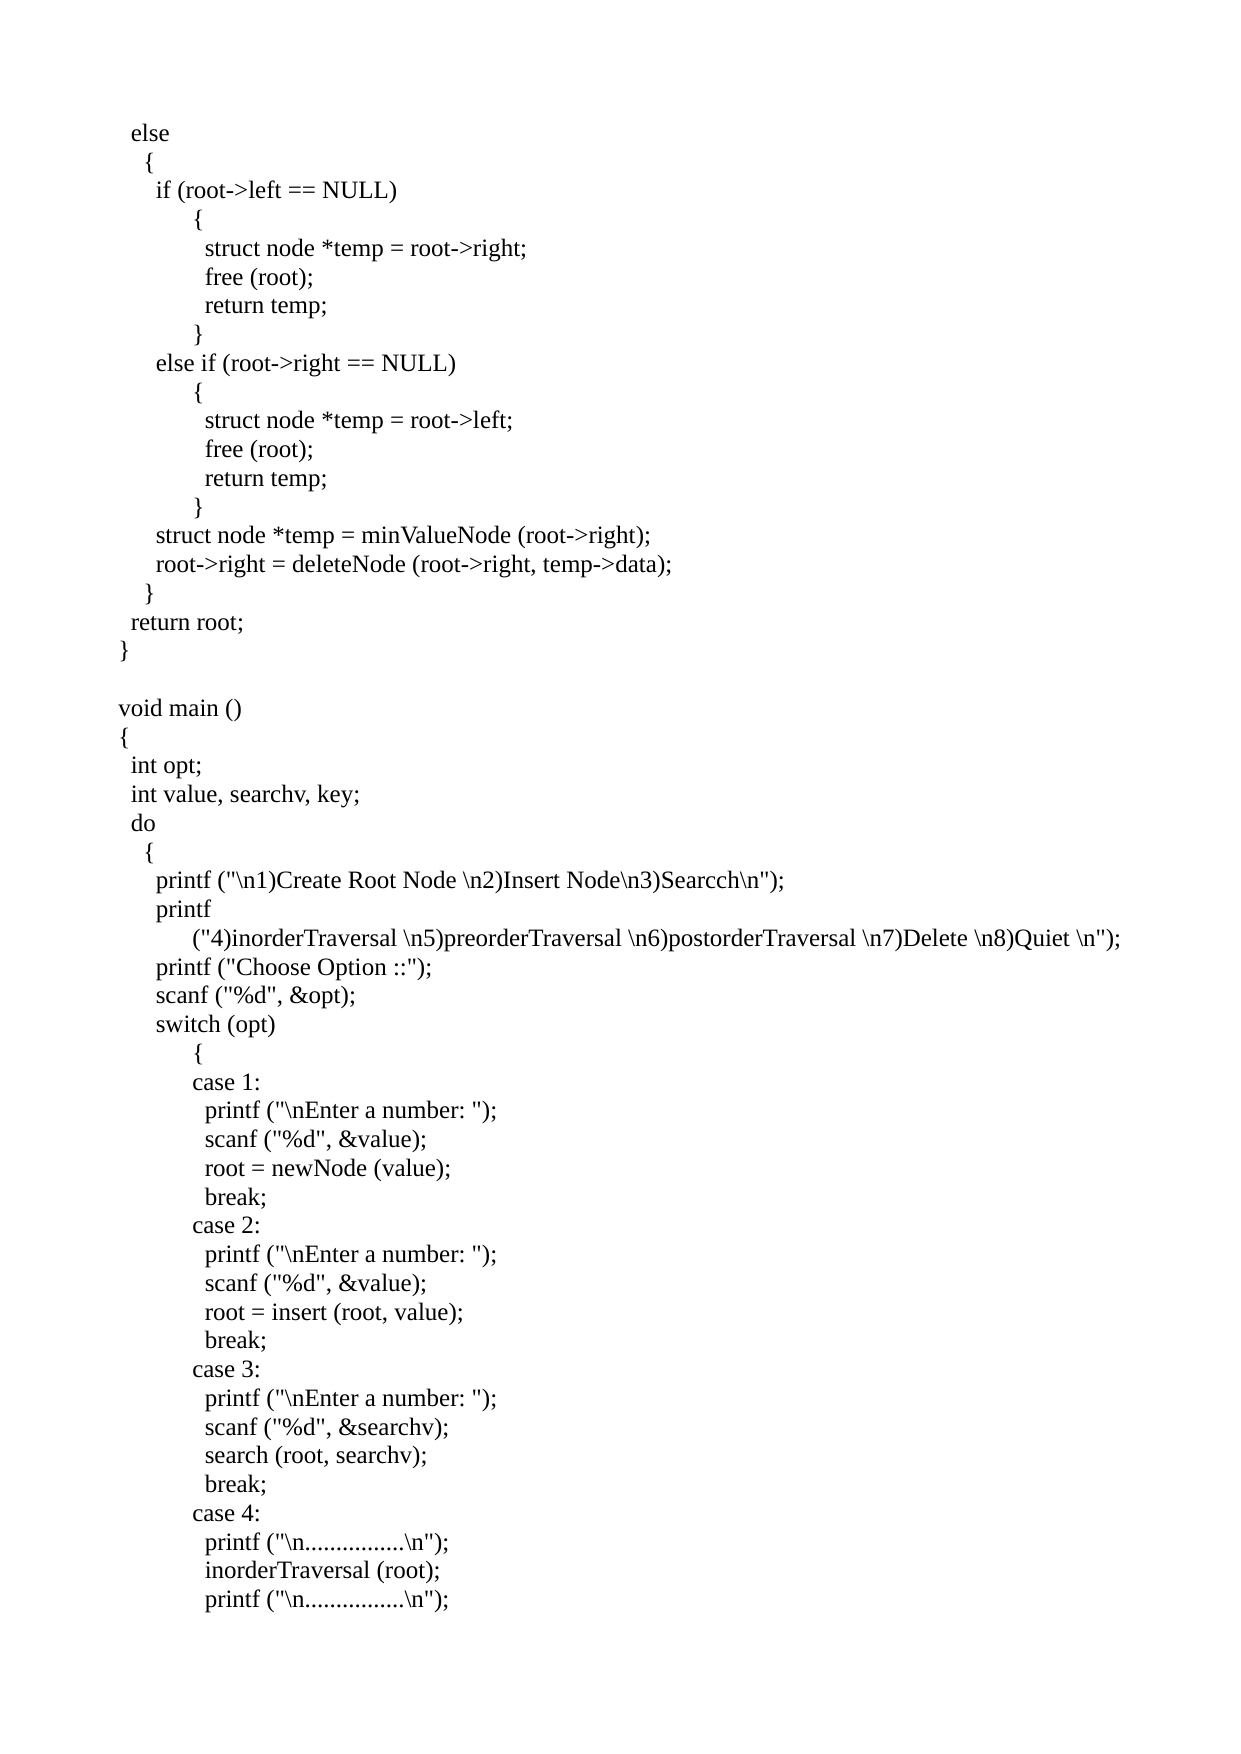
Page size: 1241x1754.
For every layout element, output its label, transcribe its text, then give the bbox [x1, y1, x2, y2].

text { [118, 1038, 1122, 1067]
text ("4)inorderTraversal \n5)preorderTraversal \n6)postorderTraversal \n7)Delete \n8)Quiet \n"); [118, 923, 1122, 952]
text if (root->left == NULL) [118, 176, 1122, 204]
text break; [118, 1469, 1122, 1498]
text scanf ("%d", &searchv); [118, 1412, 1122, 1441]
text int opt; [118, 751, 1122, 779]
text printf ("\nEnter a number: "); [118, 1096, 1122, 1124]
text else if (root->right == NULL) [118, 348, 1122, 377]
text free (root); [118, 434, 1122, 463]
text case 2: [118, 1211, 1122, 1239]
text root->right = deleteNode (root->right, temp->data); [118, 549, 1122, 578]
text struct node *temp = root->left; [118, 406, 1122, 434]
text printf ("Choose Option ::"); [118, 952, 1122, 981]
text switch (opt) [118, 1009, 1122, 1038]
text inorderTraversal (root); [118, 1556, 1122, 1584]
text printf ("\nEnter a number: "); [118, 1383, 1122, 1412]
text search (root, searchv); [118, 1441, 1122, 1469]
text { [118, 722, 1122, 751]
text free (root); [118, 262, 1122, 291]
text } [118, 319, 1122, 348]
text } [118, 492, 1122, 521]
text scanf ("%d", &value); [118, 1268, 1122, 1297]
text return temp; [118, 463, 1122, 492]
text root = newNode (value); [118, 1153, 1122, 1182]
text int value, searchv, key; [118, 779, 1122, 808]
text { [118, 377, 1122, 406]
text printf ("\n1)Create Root Node \n2)Insert Node\n3)Searcch\n"); [118, 866, 1122, 894]
text struct node *temp = root->right; [118, 233, 1122, 262]
text printf ("\nEnter a number: "); [118, 1239, 1122, 1268]
text root = insert (root, value); [118, 1297, 1122, 1326]
text printf ("\n................\n"); [118, 1527, 1122, 1556]
text return root; [118, 607, 1122, 636]
text scanf ("%d", &opt); [118, 981, 1122, 1009]
text { [118, 837, 1122, 866]
text void main () [118, 693, 1122, 722]
text } [118, 578, 1122, 607]
text case 1: [118, 1067, 1122, 1096]
text { [118, 204, 1122, 233]
text } [118, 636, 1122, 664]
text { [118, 147, 1122, 176]
text printf ("\n................\n"); [118, 1584, 1122, 1613]
text struct node *temp = minValueNode (root->right); [118, 521, 1122, 549]
text case 3: [118, 1354, 1122, 1383]
text break; [118, 1182, 1122, 1211]
text printf [118, 894, 1122, 923]
text scanf ("%d", &value); [118, 1124, 1122, 1153]
text else [118, 118, 1122, 147]
text case 4: [118, 1498, 1122, 1527]
text return temp; [118, 291, 1122, 319]
text do [118, 808, 1122, 837]
text break; [118, 1326, 1122, 1354]
